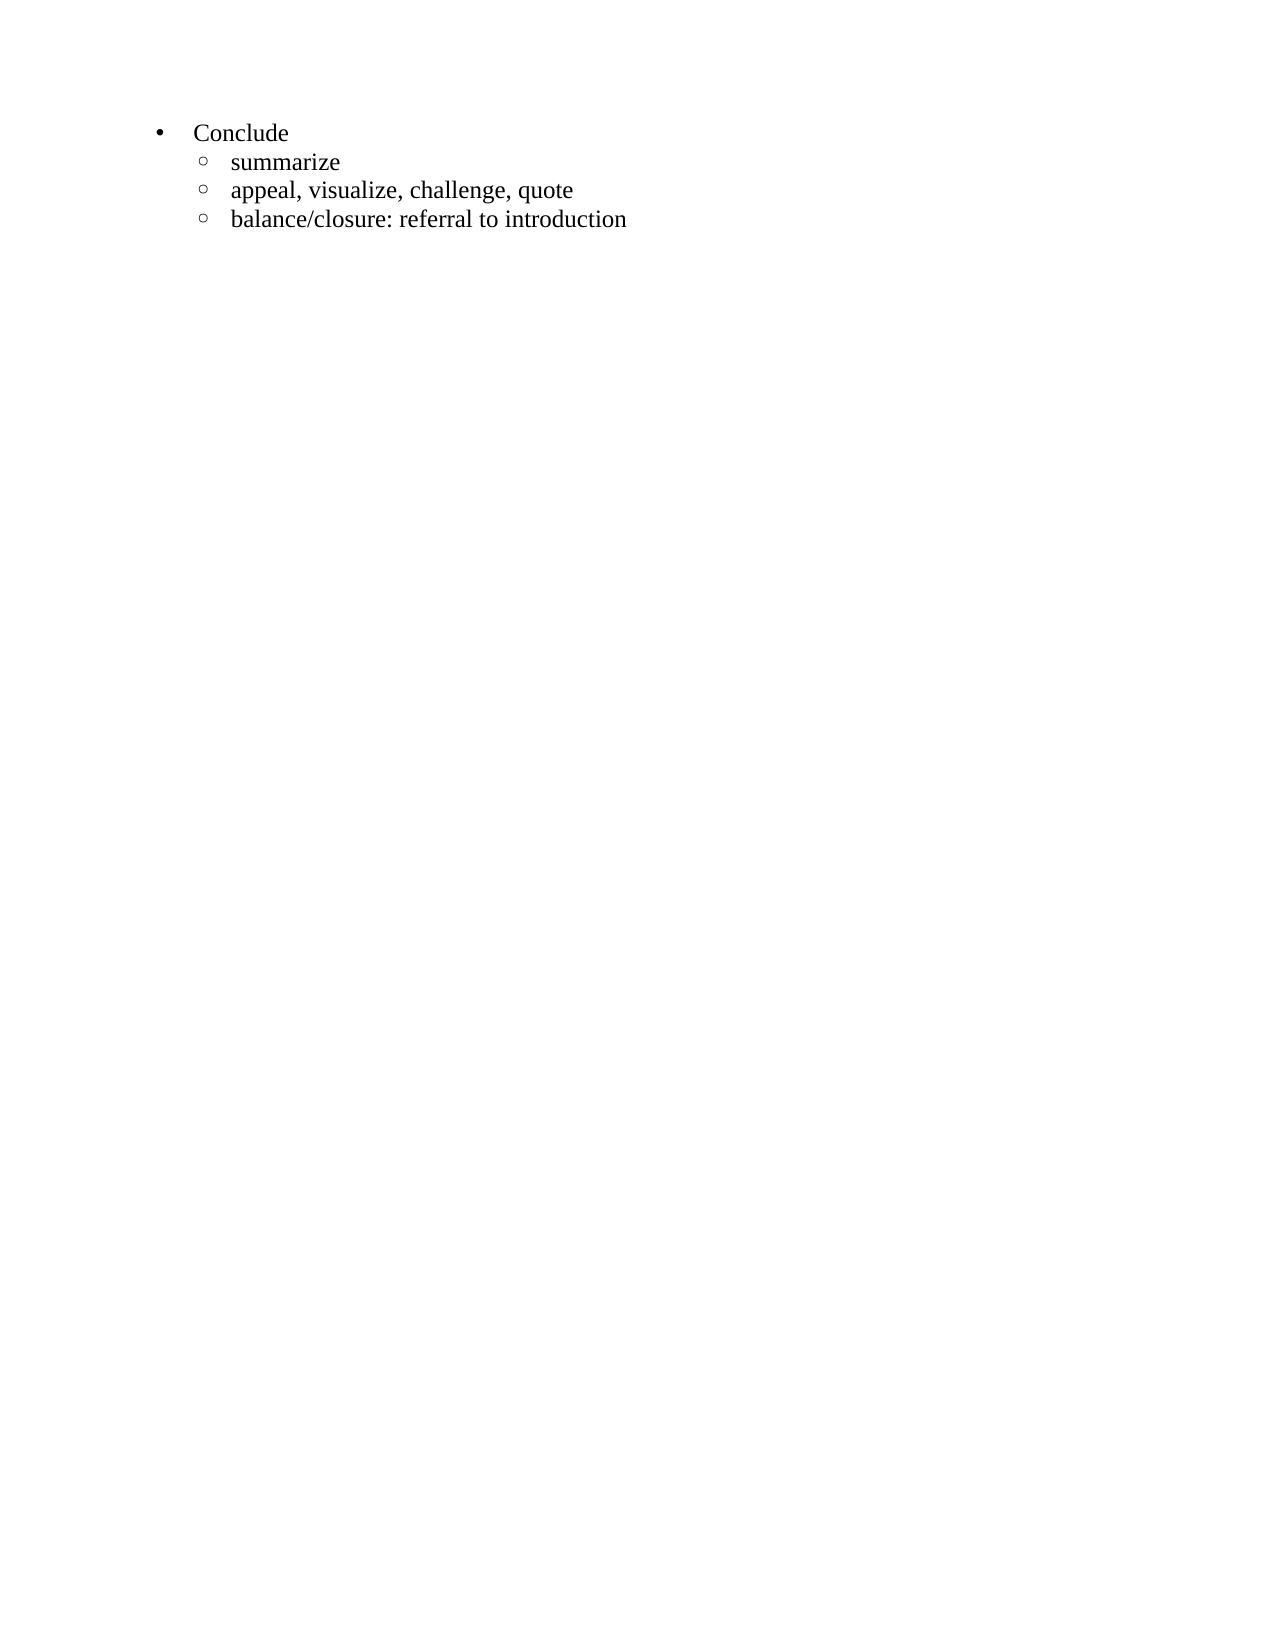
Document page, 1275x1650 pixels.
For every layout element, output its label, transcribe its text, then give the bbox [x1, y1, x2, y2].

list balance/closure: referral to introduction [193, 204, 1157, 233]
list appeal, visualize, challenge, quote [193, 176, 1157, 204]
list Conclude [156, 118, 1157, 147]
list summarize [193, 147, 1157, 176]
